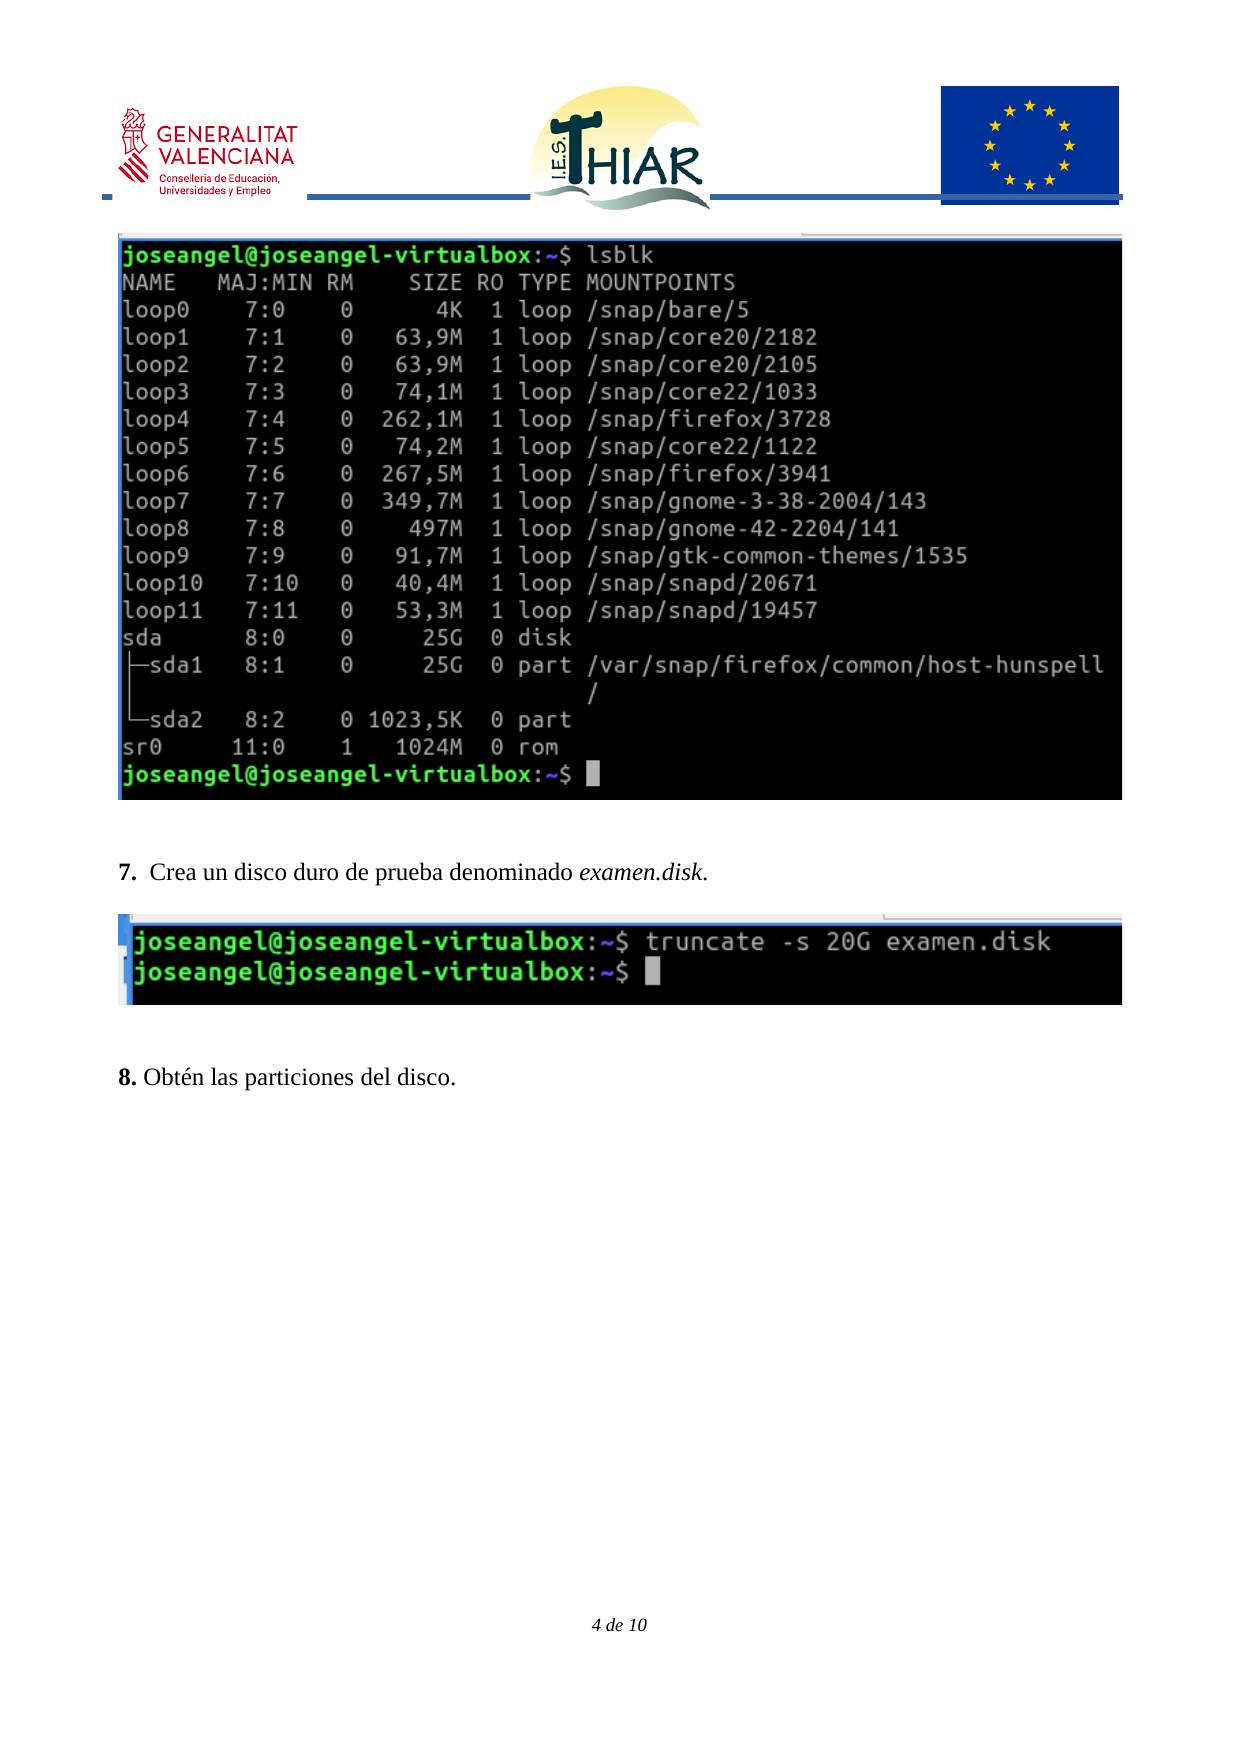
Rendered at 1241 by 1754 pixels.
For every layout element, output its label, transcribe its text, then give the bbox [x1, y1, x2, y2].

picture [940, 86, 1119, 194]
text 8. Obtén las particiones del disco. [118, 1062, 1122, 1091]
picture [118, 233, 1123, 800]
picture [530, 86, 710, 210]
picture [940, 200, 1119, 205]
picture [118, 914, 1123, 1005]
text 7. Crea un disco duro de prueba denominado examen.disk. [118, 857, 1122, 886]
picture [112, 103, 308, 206]
